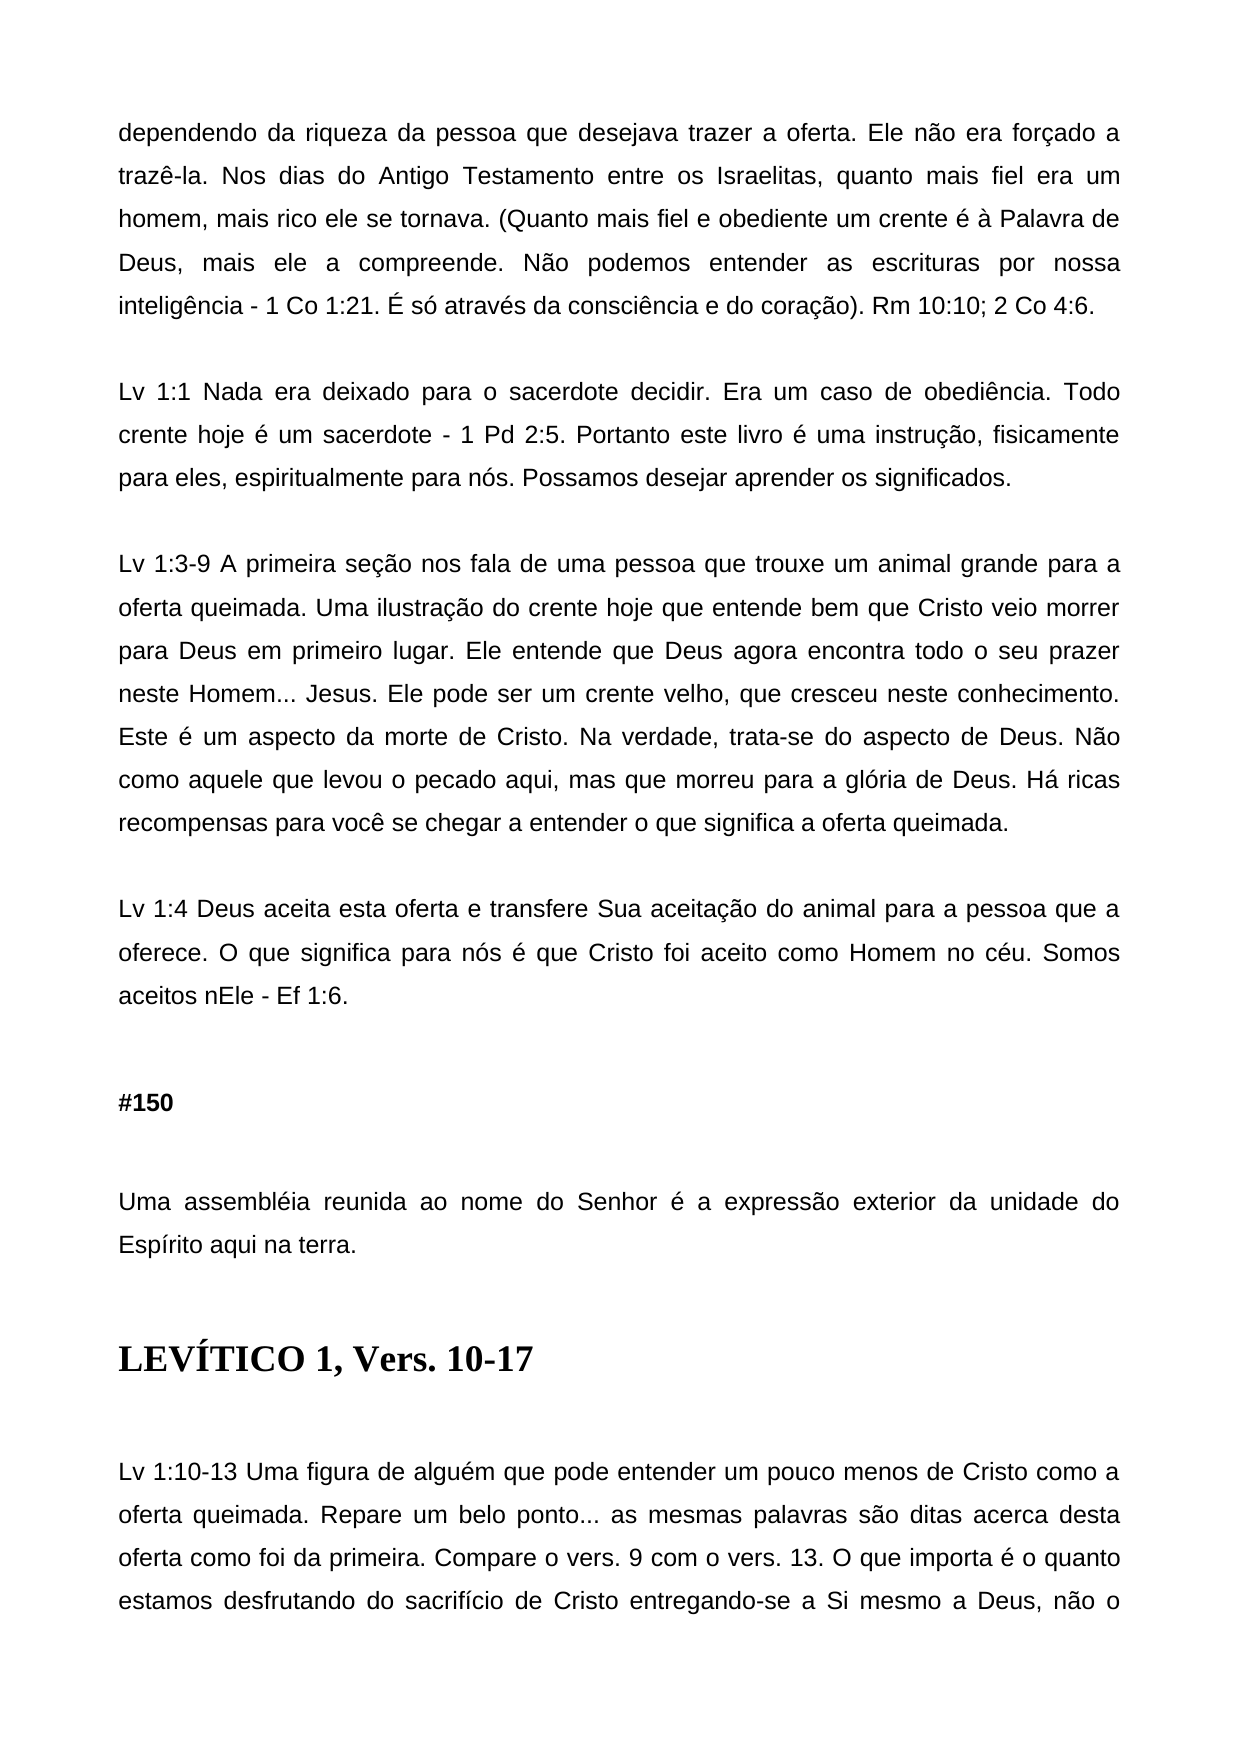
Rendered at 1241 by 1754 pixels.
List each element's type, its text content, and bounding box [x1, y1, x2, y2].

subtitle LEVÍTICO 1, Vers. 10-17 [118, 1337, 1122, 1380]
text Lv 1:1 Nada era deixado para o sacerdote decidir. Era um caso de obediência. Todo crente hoje é um sacerdote - 1 Pd 2:5. Portanto este livro é uma instrução, fisicamente para eles, espiritualmente para nós. Possamos desejar aprender os significados. [118, 377, 1122, 492]
text dependendo da riqueza da pessoa que desejava trazer a oferta. Ele não era forçado a trazê-la. Nos dias do Antigo Testamento entre os Israelitas, quanto mais fiel era um homem, mais rico ele se tornava. (Quanto mais fiel e obediente um crente é à Palavra de Deus, mais ele a compreende. Não podemos entender as escrituras por nossa inteligência - 1 Co 1:21. É só através da consciência e do coração). Rm 10:10; 2 Co 4:6. [118, 118, 1122, 319]
subtitle #150 [118, 1088, 1122, 1116]
text Lv 1:3-9 A primeira seção nos fala de uma pessoa que trouxe um animal grande para a oferta queimada. Uma ilustração do crente hoje que entende bem que Cristo veio morrer para Deus em primeiro lugar. Ele entende que Deus agora encontra todo o seu prazer neste Homem... Jesus. Ele pode ser um crente velho, que cresceu neste conhecimento. Este é um aspecto da morte de Cristo. Na verdade, trata-se do aspecto de Deus. Não como aquele que levou o pecado aqui, mas que morreu para a glória de Deus. Há ricas recompensas para você se chegar a entender o que significa a oferta queimada. [118, 549, 1122, 837]
text Uma assembléia reunida ao nome do Senhor é a expressão exterior da unidade do Espírito aqui na terra. [118, 1186, 1122, 1258]
text Lv 1:10-13 Uma figura de alguém que pode entender um pouco menos de Cristo como a oferta queimada. Repare um belo ponto... as mesmas palavras são ditas acerca desta oferta como foi da primeira. Compare o vers. 9 com o vers. 13. O que importa é o quanto estamos desfrutando do sacrifício de Cristo entregando-se a Si mesmo a Deus, não o [118, 1457, 1122, 1615]
text Lv 1:4 Deus aceita esta oferta e transfere Sua aceitação do animal para a pessoa que a oferece. O que significa para nós é que Cristo foi aceito como Homem no céu. Somos aceitos nEle - Ef 1:6. [118, 894, 1122, 1009]
